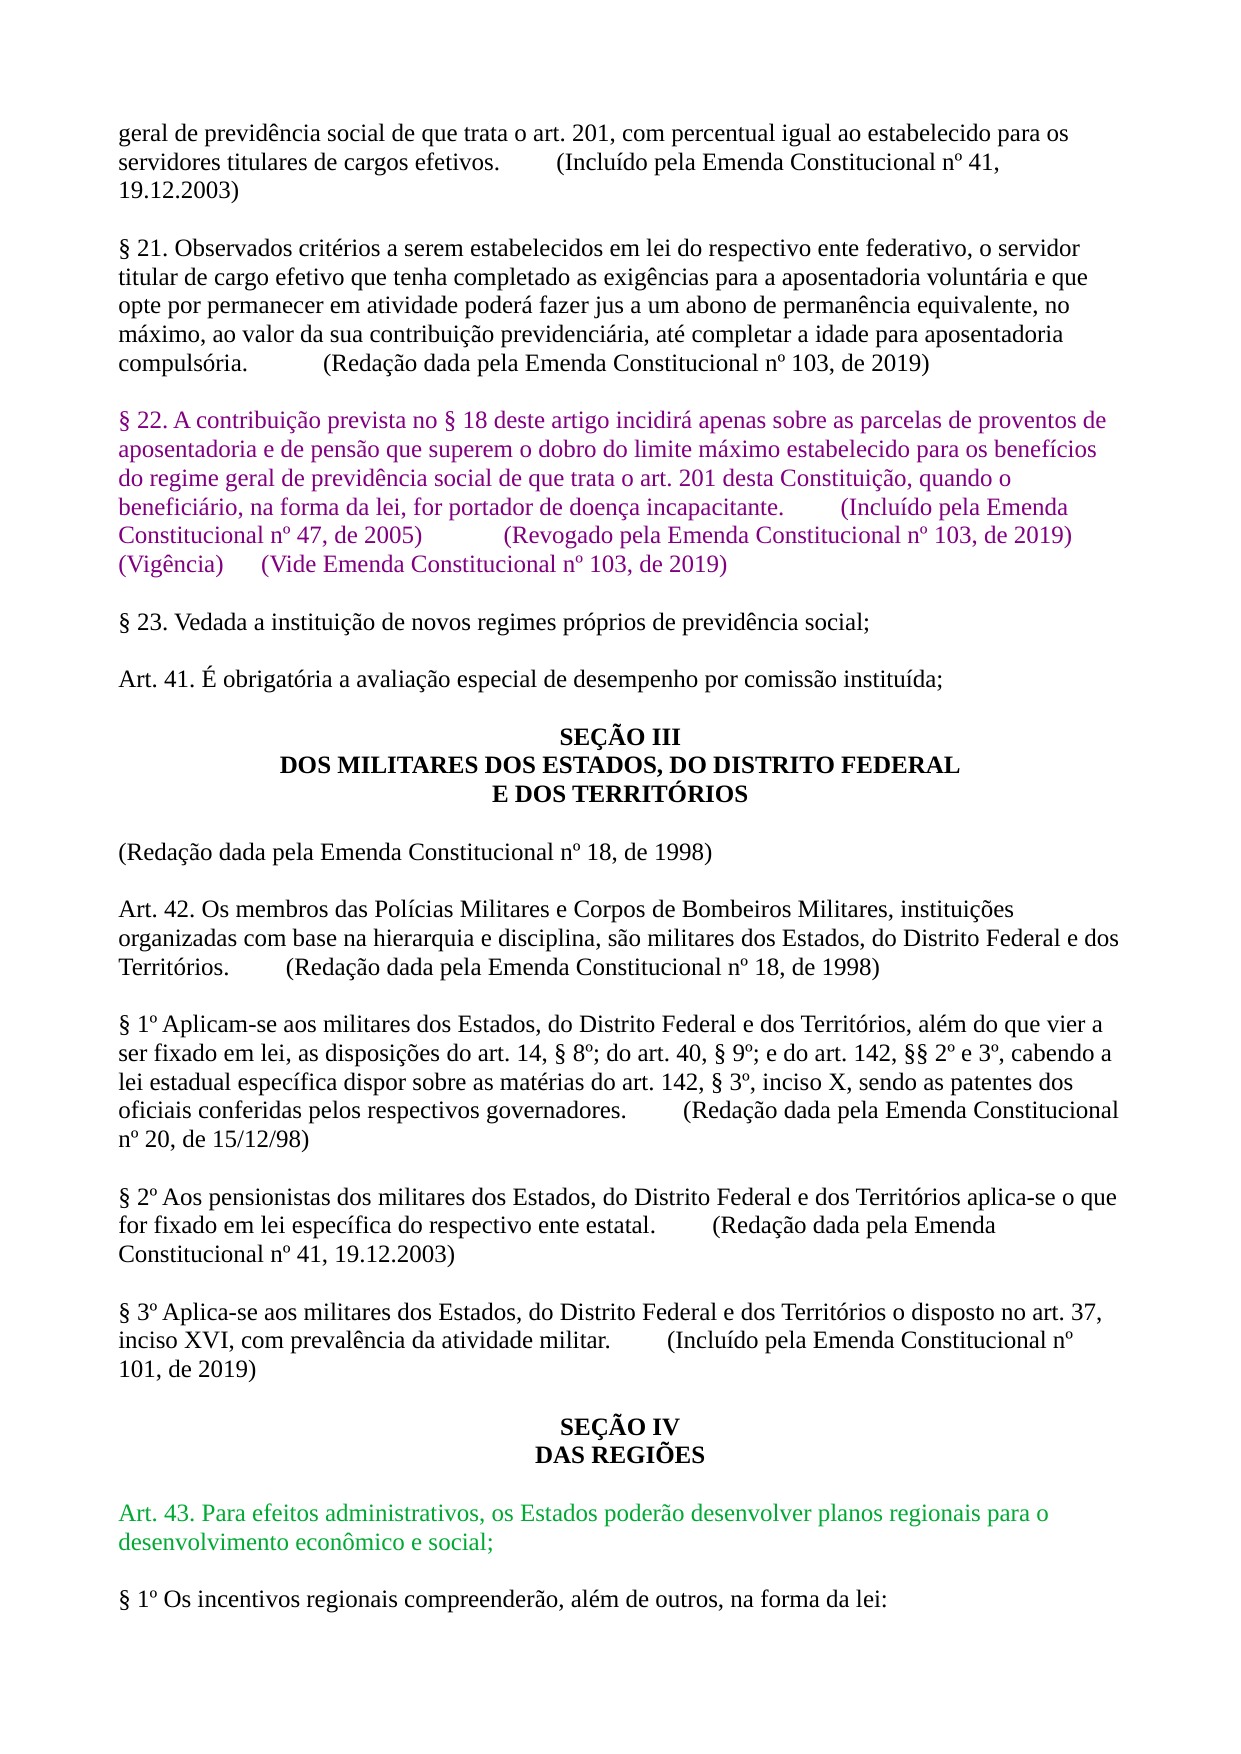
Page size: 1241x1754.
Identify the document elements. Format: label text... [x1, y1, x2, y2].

text (Redação dada pela Emenda Constitucional nº 18, de 1998) [118, 837, 1122, 866]
text E DOS TERRITÓRIOS [118, 779, 1122, 808]
text SEÇÃO III [118, 722, 1122, 751]
text § 2º Aos pensionistas dos militares dos Estados, do Distrito Federal e dos Territórios aplica-se o que for fixado em lei específica do respectivo ente estatal. (Redação dada pela Emenda Constitucional nº 41, 19.12.2003) [118, 1182, 1122, 1268]
text § 3º Aplica-se aos militares dos Estados, do Distrito Federal e dos Territórios o disposto no art. 37, inciso XVI, com prevalência da atividade militar. (Incluído pela Emenda Constitucional nº 101, de 2019) [118, 1297, 1122, 1383]
text Art. 43. Para efeitos administrativos, os Estados poderão desenvolver planos regionais para o desenvolvimento econômico e social; [118, 1498, 1122, 1556]
text § 1º Os incentivos regionais compreenderão, além de outros, na forma da lei: [118, 1584, 1122, 1613]
text § 23. Vedada a instituição de novos regimes próprios de previdência social; [118, 607, 1122, 636]
text Art. 42. Os membros das Polícias Militares e Corpos de Bombeiros Militares, instituições organizadas com base na hierarquia e disciplina, são militares dos Estados, do Distrito Federal e dos Territórios. (Redação dada pela Emenda Constitucional nº 18, de 1998) [118, 894, 1122, 981]
text DOS MILITARES DOS ESTADOS, DO DISTRITO FEDERAL [118, 751, 1122, 779]
text SEÇÃO IV [118, 1412, 1122, 1441]
text Art. 41. É obrigatória a avaliação especial de desempenho por comissão instituída; [118, 664, 1122, 693]
text § 1º Aplicam-se aos militares dos Estados, do Distrito Federal e dos Territórios, além do que vier a ser fixado em lei, as disposições do art. 14, § 8º; do art. 40, § 9º; e do art. 142, §§ 2º e 3º, cabendo a lei estadual específica dispor sobre as matérias do art. 142, § 3º, inciso X, sendo as patentes dos oficiais conferidas pelos respectivos governadores. (Redação dada pela Emenda Constitucional nº 20, de 15/12/98) [118, 1009, 1122, 1153]
text § 22. A contribuição prevista no § 18 deste artigo incidirá apenas sobre as parcelas de proventos de aposentadoria e de pensão que superem o dobro do limite máximo estabelecido para os benefícios do regime geral de previdência social de que trata o art. 201 desta Constituição, quando o beneficiário, na forma da lei, for portador de doença incapacitante. (Incluído pela Emenda Constitucional nº 47, de 2005) (Revogado pela Emenda Constitucional nº 103, de 2019) (Vigência) (Vide Emenda Constitucional nº 103, de 2019) [118, 406, 1122, 578]
text § 21. Observados critérios a serem estabelecidos em lei do respectivo ente federativo, o servidor titular de cargo efetivo que tenha completado as exigências para a aposentadoria voluntária e que opte por permanecer em atividade poderá fazer jus a um abono de permanência equivalente, no máximo, ao valor da sua contribuição previdenciária, até completar a idade para aposentadoria compulsória. (Redação dada pela Emenda Constitucional nº 103, de 2019) [118, 233, 1122, 377]
text geral de previdência social de que trata o art. 201, com percentual igual ao estabelecido para os servidores titulares de cargos efetivos. (Incluído pela Emenda Constitucional nº 41, 19.12.2003) [118, 118, 1122, 204]
text DAS REGIÕES [118, 1441, 1122, 1469]
